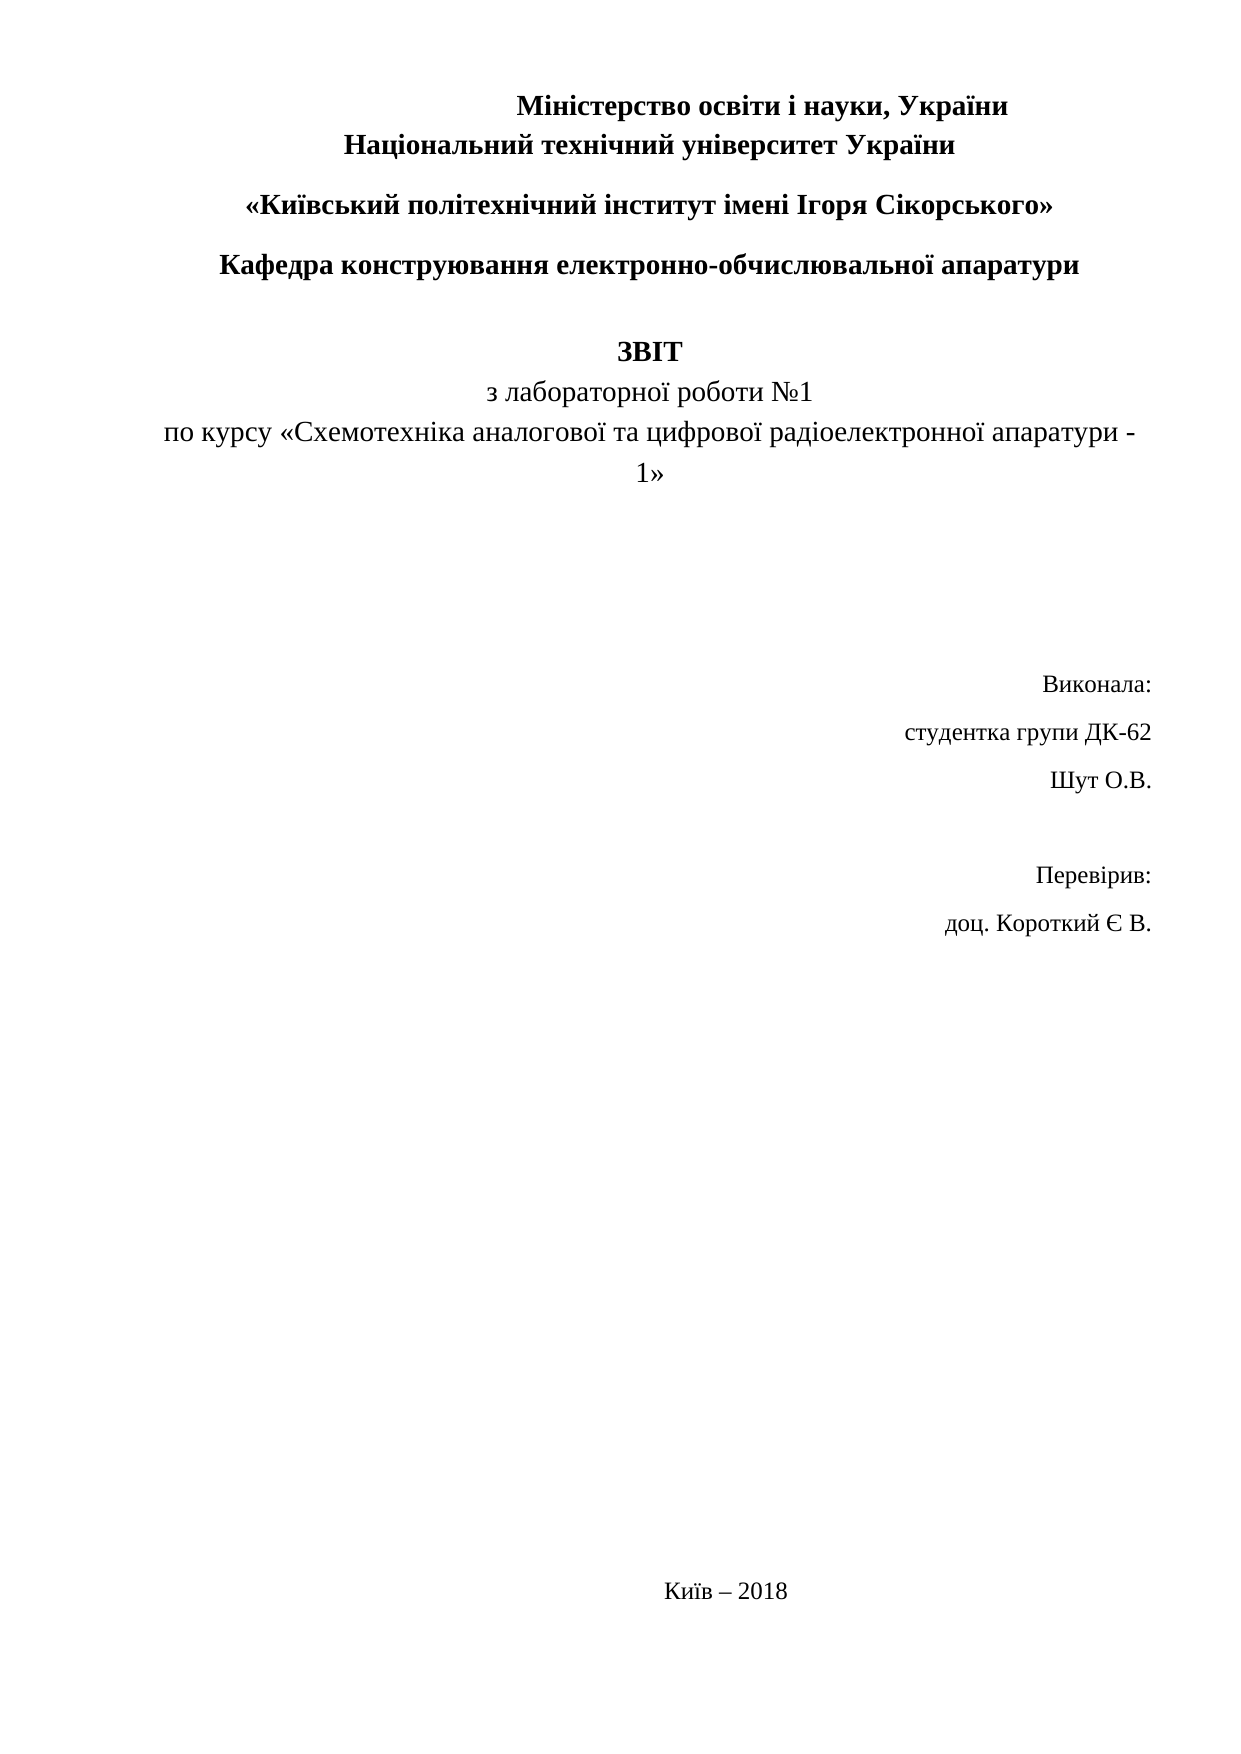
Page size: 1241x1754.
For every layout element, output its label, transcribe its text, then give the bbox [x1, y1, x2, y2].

text ЗВІТ [148, 334, 1152, 368]
text Виконала: [148, 669, 1152, 698]
text «Київський політехнічний інститут імені Ігоря Сікорського» [148, 187, 1152, 221]
text Національний технічний університет України [148, 127, 1152, 161]
text доц. Короткий Є В. [148, 908, 1152, 937]
text Кафедра конструювання електронно-обчислювальної апаратури [148, 247, 1152, 281]
text по курсу «Схемотехніка аналогової та цифрової радіоелектронної апаратури - 1» [148, 414, 1152, 488]
text Перевірив: [148, 860, 1152, 889]
text студентка групи ДК-62 [148, 717, 1152, 746]
text Міністерство освіти і науки, України [443, 88, 1152, 122]
text Київ – 2018 [590, 1576, 1152, 1604]
text з лабораторної роботи №1 [148, 374, 1152, 408]
text Шут О.В. [148, 765, 1152, 793]
